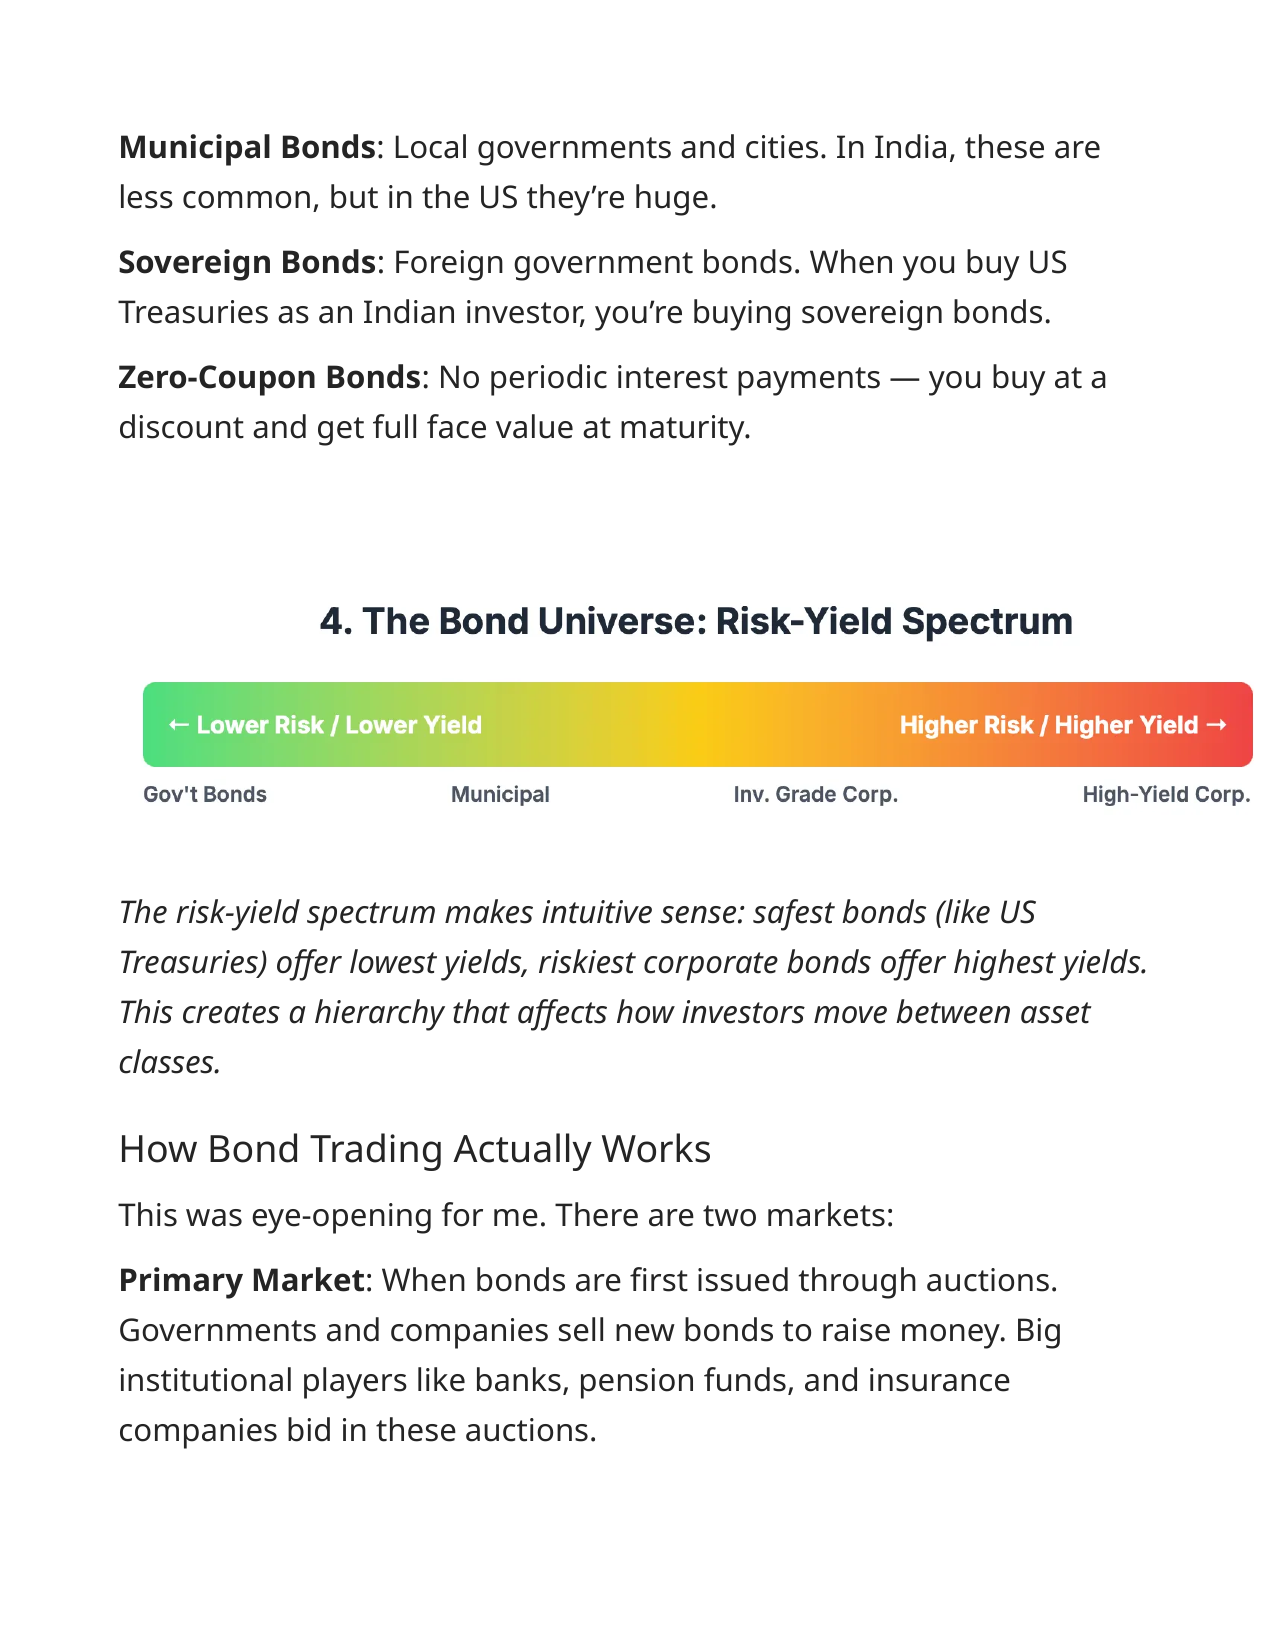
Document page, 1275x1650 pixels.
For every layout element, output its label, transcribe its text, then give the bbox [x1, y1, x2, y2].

text Zero-Coupon Bonds: No periodic interest payments — you buy at a discount and get full face value at maturity. [118, 347, 1157, 447]
text Sovereign Bonds: Foreign government bonds. When you buy US Treasuries as an Indian investor, you’re buying sovereign bonds. [118, 233, 1157, 333]
text Municipal Bonds: Local governments and cities. In India, these are less common, but in the US they’re huge. [118, 118, 1157, 218]
text Primary Market: When bonds are first issued through auctions. Governments and companies sell new bonds to raise money. Big institutional players like banks, pension funds, and insurance companies bid in these auctions. [118, 1250, 1157, 1450]
text This was eye-opening for me. There are two markets: [118, 1186, 1157, 1236]
picture [117, 573, 1275, 833]
subtitle How Bond Trading Actually Works [118, 1122, 1157, 1173]
text The risk-yield spectrum makes intuitive sense: safest bonds (like US Treasuries) offer lowest yields, riskiest corporate bonds offer highest yields. This creates a hierarchy that affects how investors move between asset classes. [118, 882, 1157, 1082]
